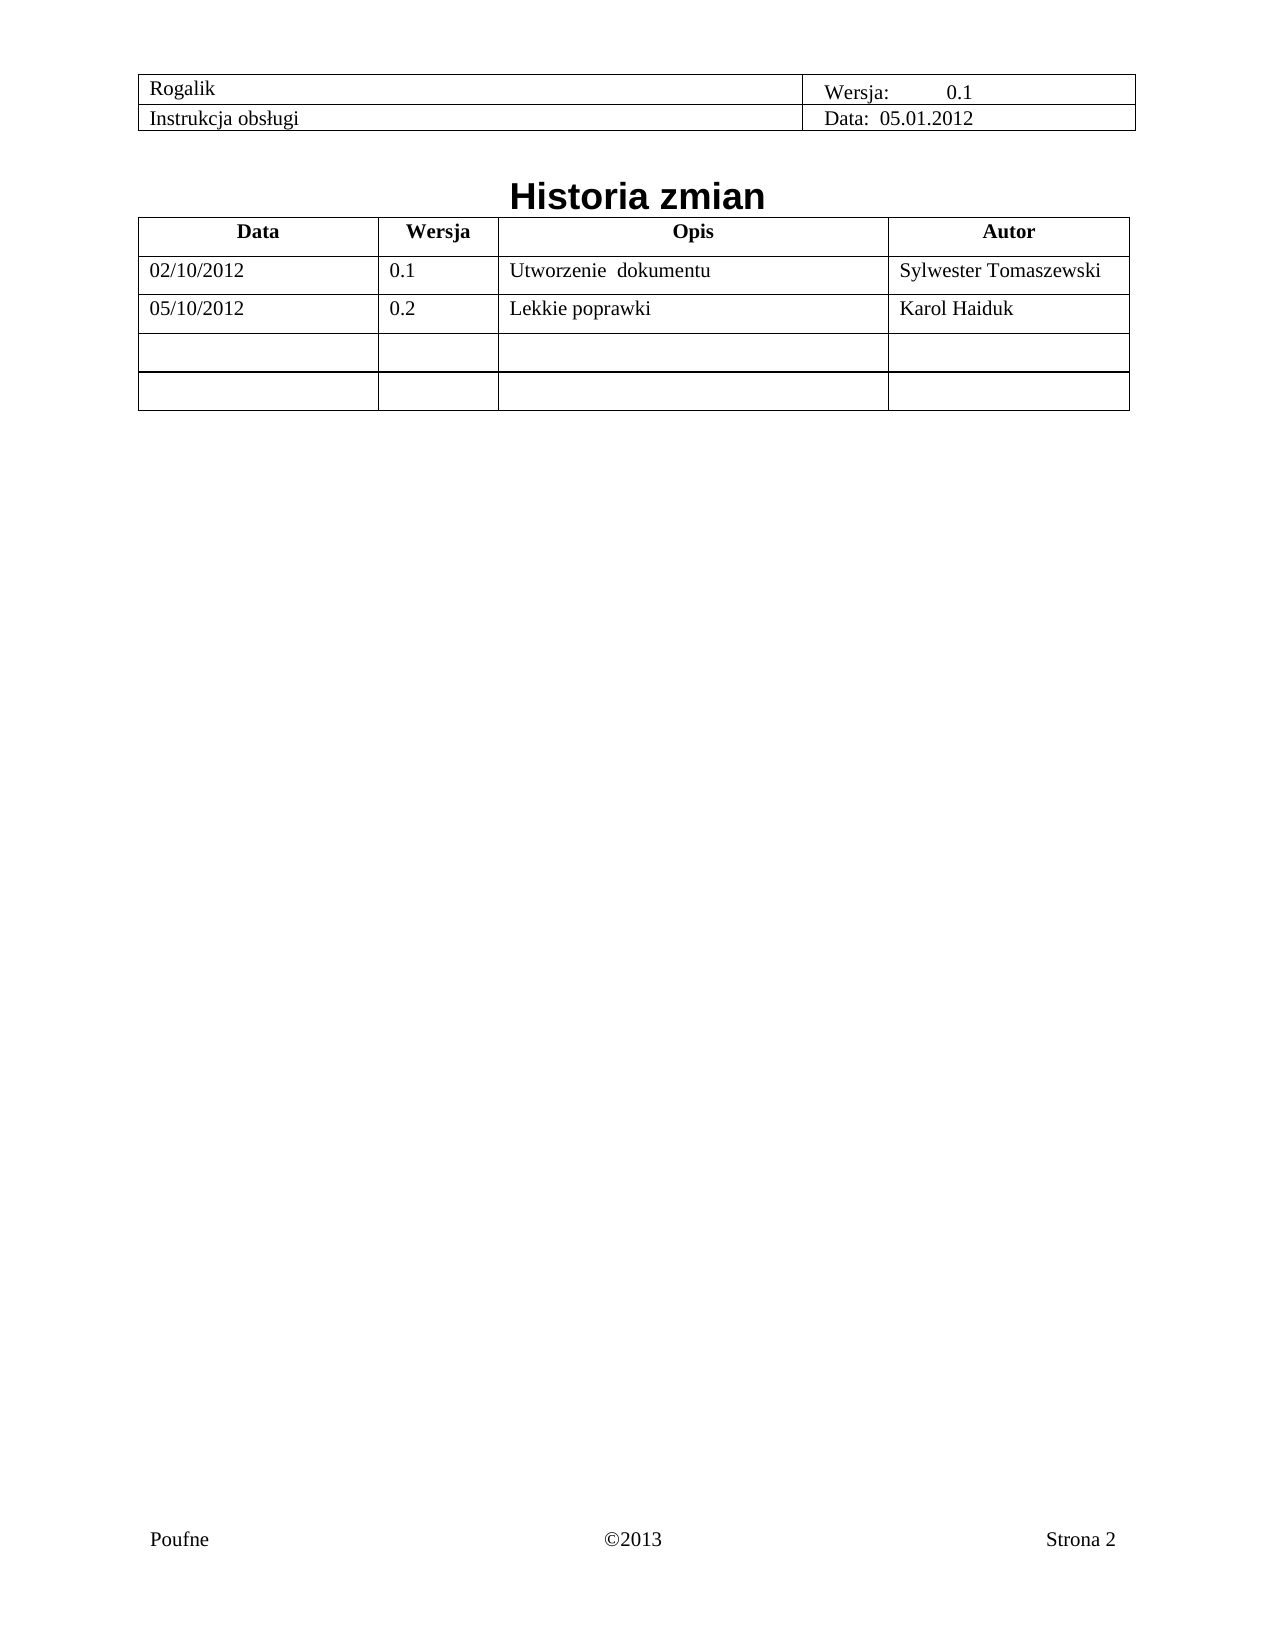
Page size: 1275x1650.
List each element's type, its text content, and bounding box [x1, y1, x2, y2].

table_cell [889, 334, 1129, 371]
table_cell [499, 334, 888, 371]
table_header Opis [499, 218, 888, 256]
table_header Wersja [379, 218, 498, 256]
table_cell 0.1 [379, 257, 498, 294]
table_cell [889, 373, 1129, 410]
table_cell 0.2 [379, 295, 498, 333]
table_cell Lekkie poprawki [499, 295, 888, 333]
text Historia zmian [150, 174, 1125, 217]
table_cell [379, 334, 498, 371]
table_cell Karol Haiduk [889, 295, 1129, 333]
table_cell [139, 373, 378, 410]
table_cell [499, 373, 888, 410]
table_cell [379, 373, 498, 410]
table_cell Sylwester Tomaszewski [889, 257, 1129, 294]
table_header Autor [889, 218, 1129, 256]
table_header Data [139, 218, 378, 256]
table_cell Utworzenie dokumentu [499, 257, 888, 294]
table_cell 02/10/2012 [139, 257, 378, 294]
table_cell 05/10/2012 [139, 295, 378, 333]
table_cell [139, 334, 378, 371]
